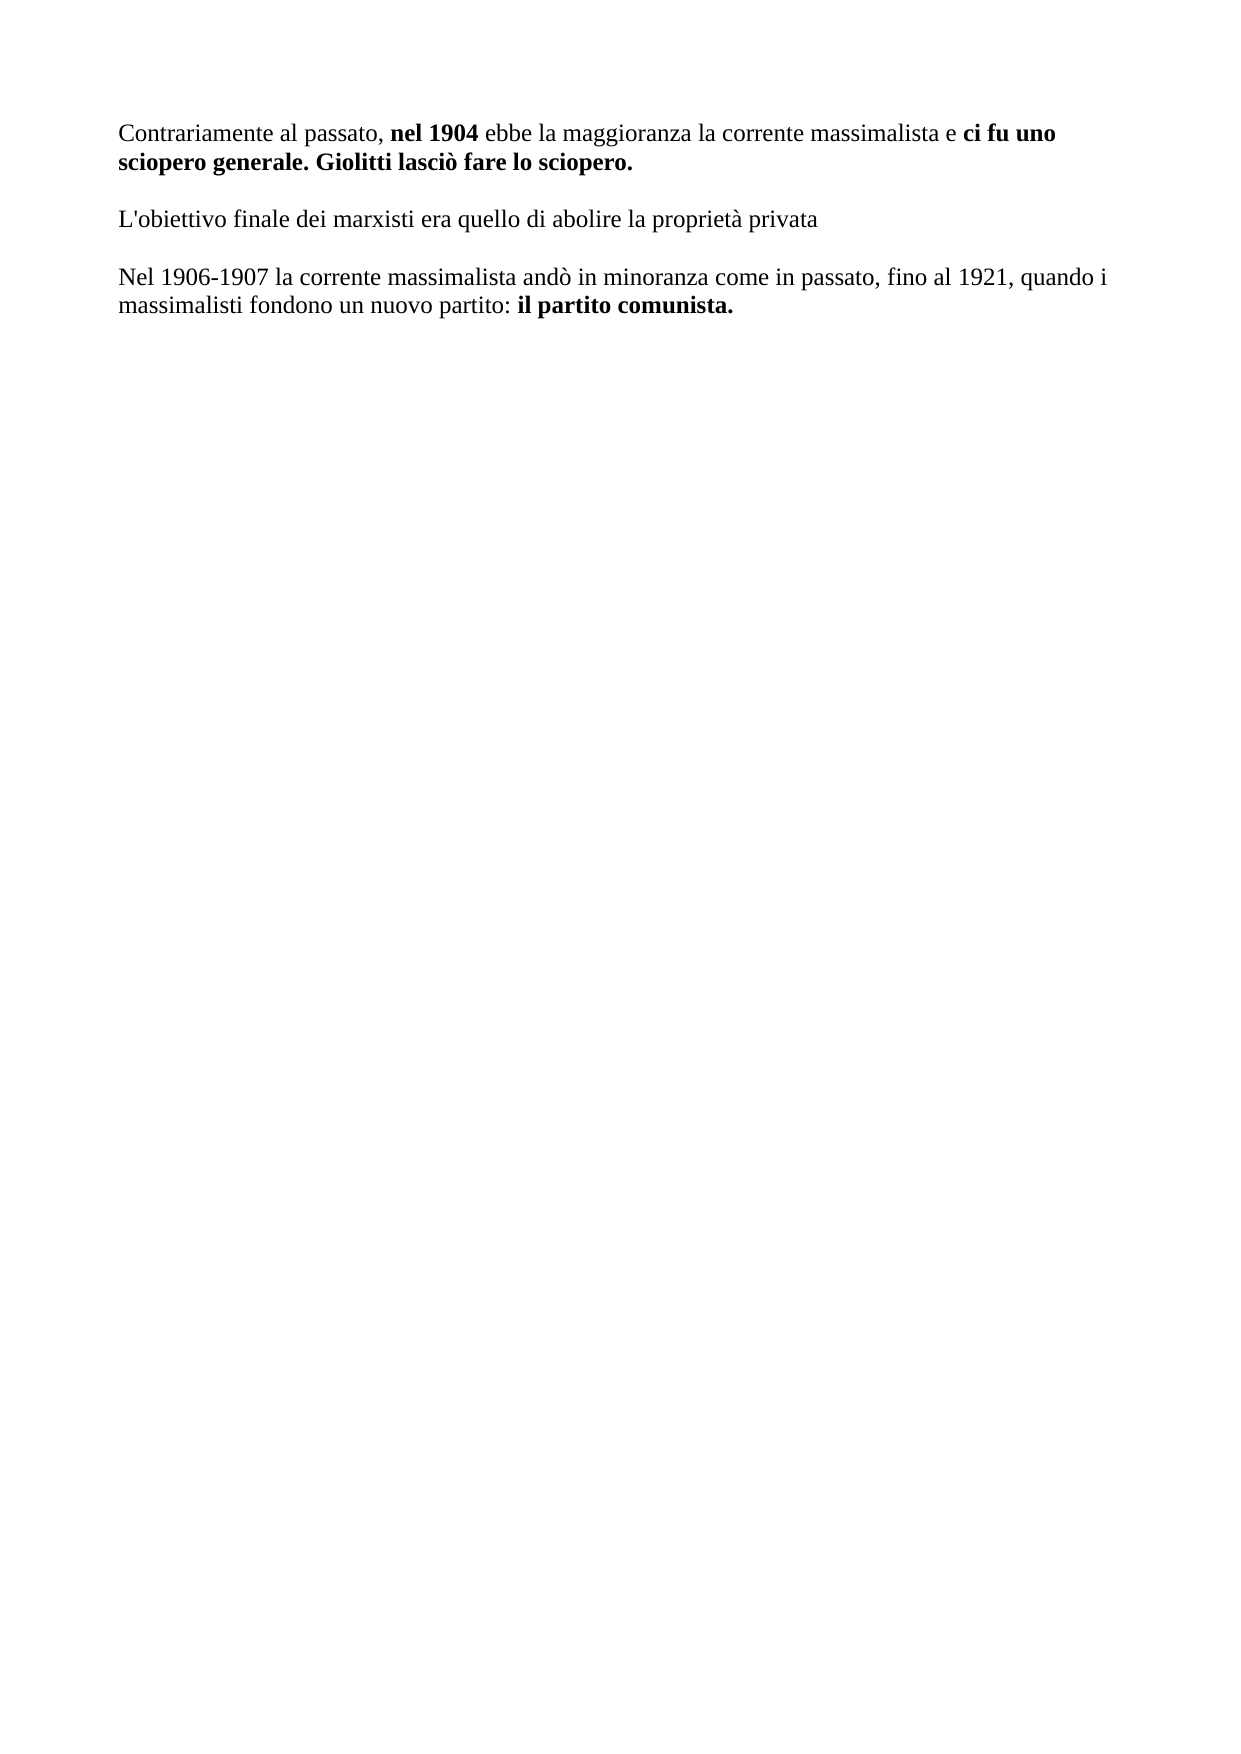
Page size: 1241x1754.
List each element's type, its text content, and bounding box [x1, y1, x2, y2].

text L'obiettivo finale dei marxisti era quello di abolire la proprietà privata [118, 204, 1122, 233]
text Contrariamente al passato, nel 1904 ebbe la maggioranza la corrente massimalista e ci fu uno sciopero generale. Giolitti lasciò fare lo sciopero. [118, 118, 1122, 176]
text Nel 1906-1907 la corrente massimalista andò in minoranza come in passato, fino al 1921, quando i massimalisti fondono un nuovo partito: il partito comunista. [118, 262, 1122, 319]
